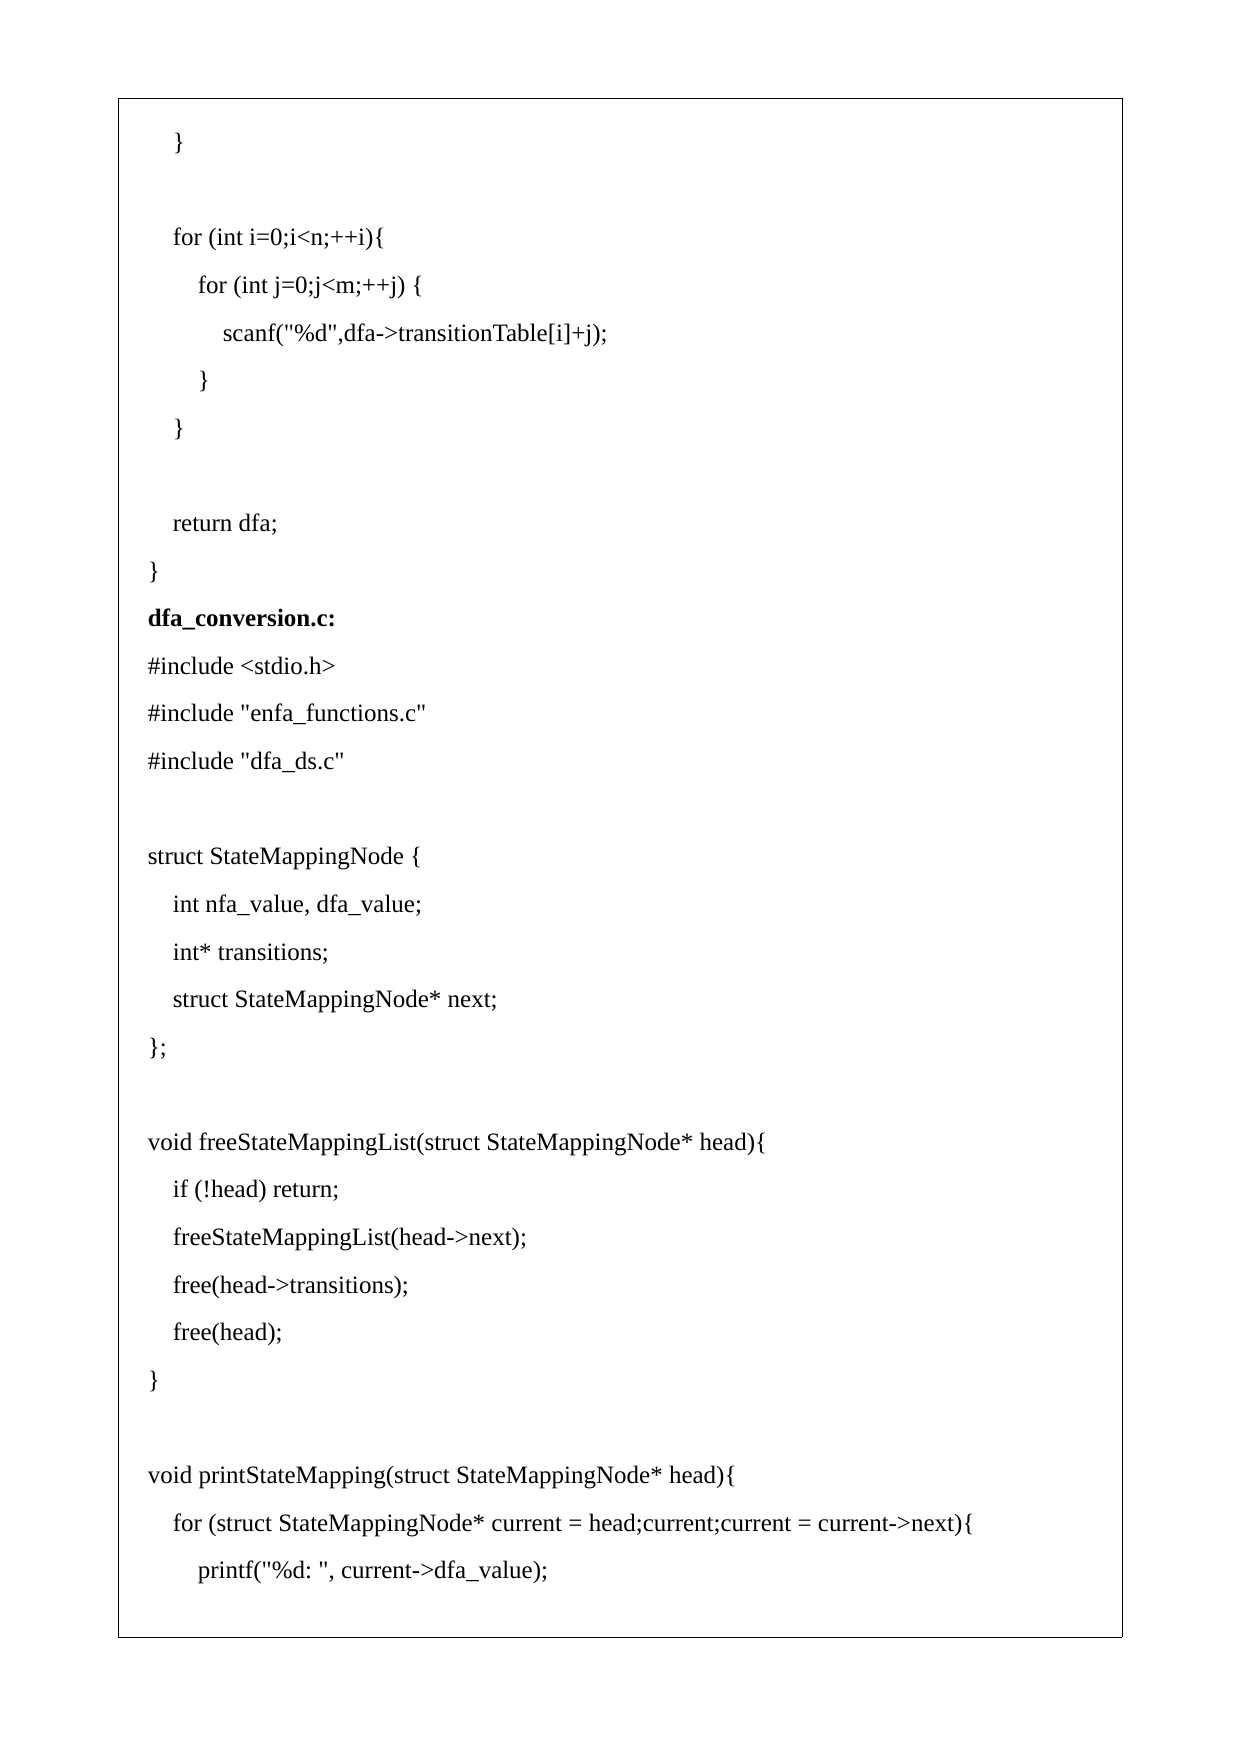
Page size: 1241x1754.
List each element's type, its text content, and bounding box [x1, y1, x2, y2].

text free(head->transitions); [148, 1270, 1092, 1298]
text free(head); [148, 1317, 1092, 1346]
text void freeStateMappingList(struct StateMappingNode* head){ [148, 1127, 1092, 1156]
text #include "enfa_functions.c" [148, 698, 1092, 727]
text } [148, 1365, 1092, 1394]
text for (int i=0;i<n;++i){ [148, 222, 1092, 251]
text struct StateMappingNode { [148, 841, 1092, 870]
text freeStateMappingList(head->next); [148, 1222, 1092, 1251]
text struct StateMappingNode* next; [148, 984, 1092, 1013]
text for (int j=0;j<m;++j) { [148, 270, 1092, 299]
text int* transitions; [148, 937, 1092, 965]
text dfa_conversion.c: [148, 603, 1092, 632]
text return dfa; [148, 508, 1092, 537]
text int nfa_value, dfa_value; [148, 889, 1092, 918]
text printf("%d: ", current->dfa_value); [148, 1555, 1092, 1584]
text } [148, 127, 1092, 156]
text } [148, 556, 1092, 584]
text scanf("%d",dfa->transitionTable[i]+j); [148, 318, 1092, 346]
text }; [148, 1032, 1092, 1061]
text if (!head) return; [148, 1174, 1092, 1203]
text for (struct StateMappingNode* current = head;current;current = current->next){ [148, 1508, 1092, 1537]
text } [148, 365, 1092, 394]
text #include <stdio.h> [148, 651, 1092, 680]
text } [148, 413, 1092, 442]
text #include "dfa_ds.c" [148, 746, 1092, 775]
text void printStateMapping(struct StateMappingNode* head){ [148, 1460, 1092, 1489]
